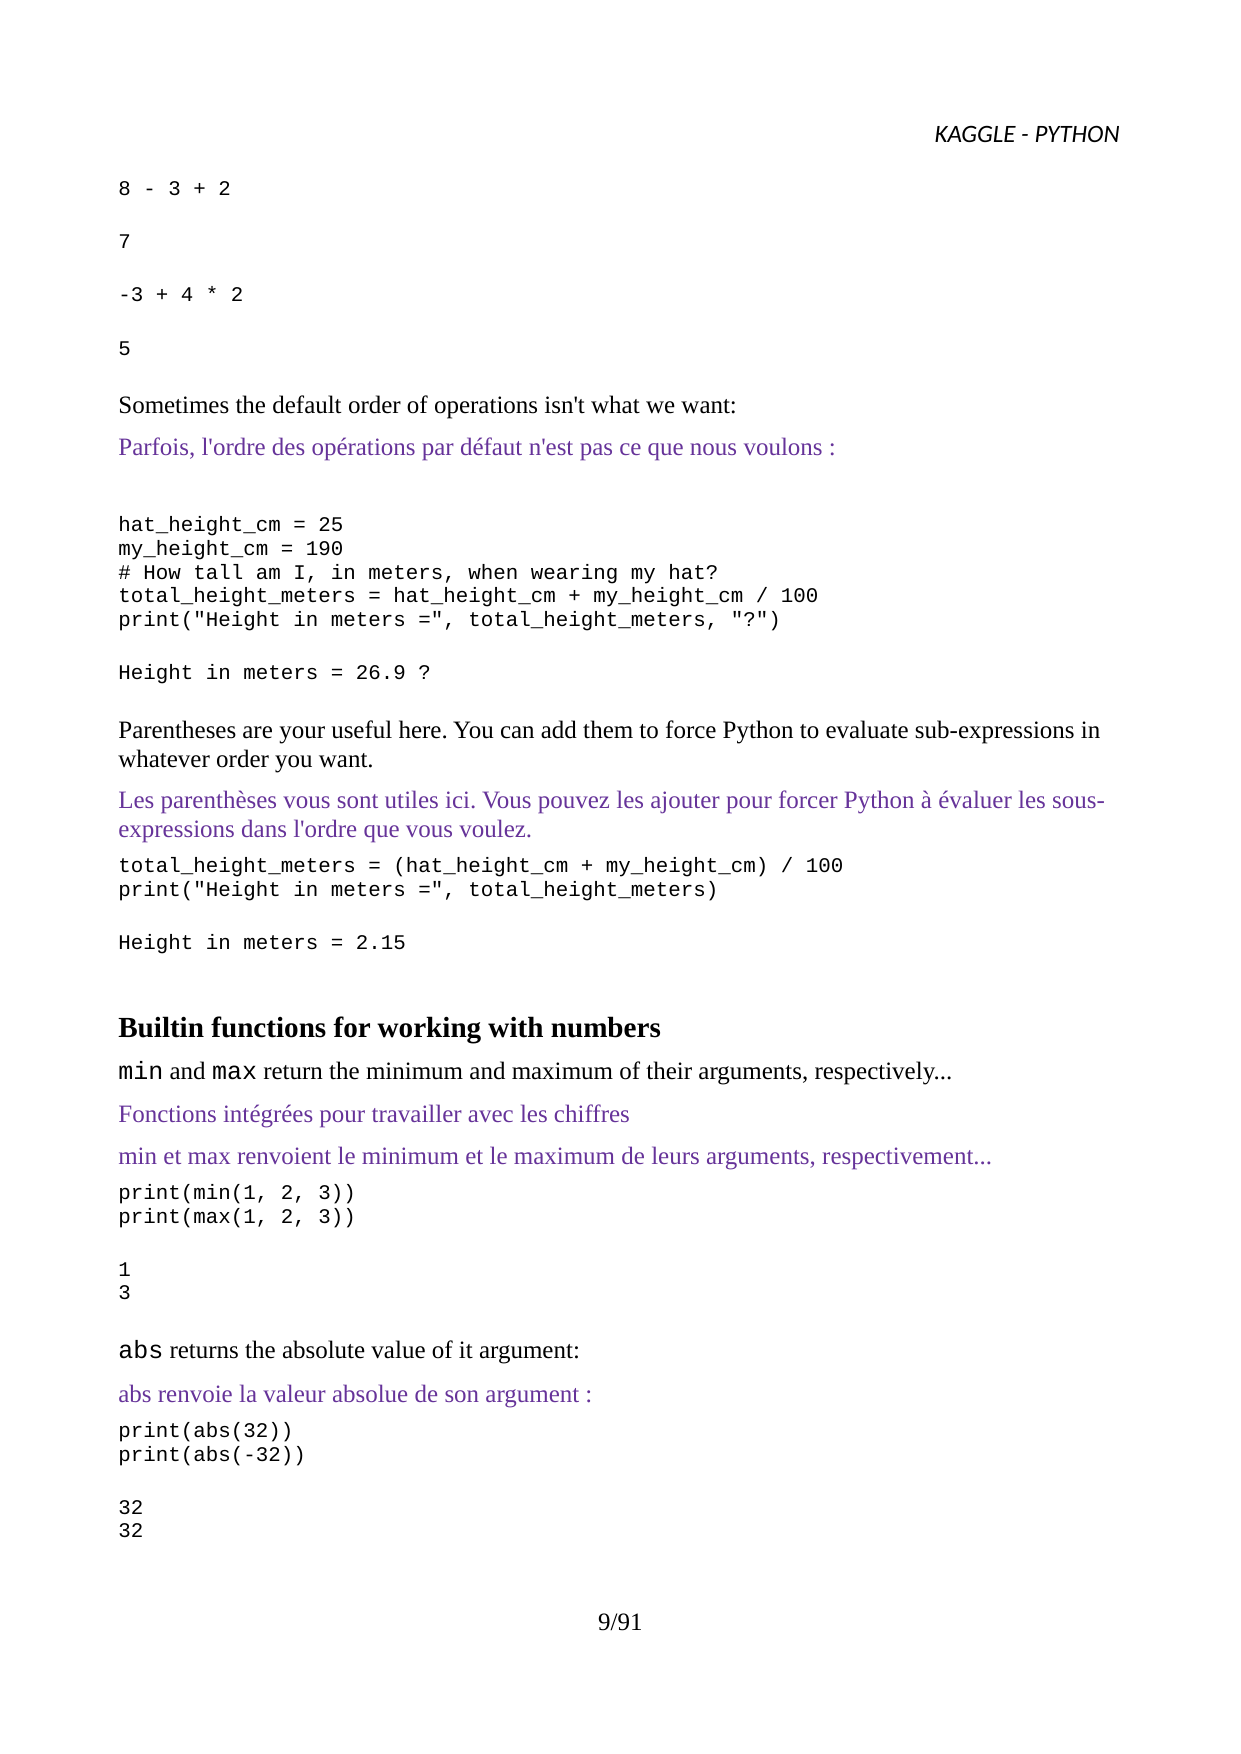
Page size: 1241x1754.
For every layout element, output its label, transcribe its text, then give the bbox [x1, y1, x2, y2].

text 8 - 3 + 2 [118, 178, 1122, 202]
text Parfois, l'ordre des opérations par défaut n'est pas ce que nous voulons : [118, 432, 1122, 461]
text Height in meters = 2.15 [118, 932, 1122, 956]
text # How tall am I, in meters, when wearing my hat? [118, 562, 1122, 585]
text print(abs(32)) [118, 1420, 1122, 1444]
text Height in meters = 26.9 ? [118, 662, 1122, 686]
text 5 [118, 337, 1122, 361]
text min et max renvoient le minimum et le maximum de leurs arguments, respectivement... [118, 1141, 1122, 1169]
text 32 [118, 1497, 1122, 1521]
subtitle Builtin functions for working with numbers [118, 1010, 1122, 1044]
text Fonctions intégrées pour travailler avec les chiffres [118, 1099, 1122, 1128]
text my_height_cm = 190 [118, 538, 1122, 562]
text Sometimes the default order of operations isn't what we want: [118, 391, 1122, 419]
text min and max return the minimum and maximum of their arguments, respectively... [118, 1056, 1122, 1087]
text print(abs(-32)) [118, 1444, 1122, 1467]
text abs renvoie la valeur absolue de son argument : [118, 1379, 1122, 1408]
text 3 [118, 1282, 1122, 1306]
text abs returns the absolute value of it argument: [118, 1336, 1122, 1366]
text total_height_meters = hat_height_cm + my_height_cm / 100 [118, 585, 1122, 609]
text print("Height in meters =", total_height_meters, "?") [118, 609, 1122, 633]
text Les parenthèses vous sont utiles ici. Vous pouvez les ajouter pour forcer Python à évaluer les sous-expressions dans l'ordre que vous voulez. [118, 785, 1122, 843]
text -3 + 4 * 2 [118, 284, 1122, 308]
text hat_height_cm = 25 [118, 514, 1122, 538]
text 7 [118, 231, 1122, 255]
text print(max(1, 2, 3)) [118, 1206, 1122, 1229]
text 1 [118, 1259, 1122, 1282]
text total_height_meters = (hat_height_cm + my_height_cm) / 100 [118, 855, 1122, 879]
text print(min(1, 2, 3)) [118, 1182, 1122, 1206]
text print("Height in meters =", total_height_meters) [118, 879, 1122, 902]
text 32 [118, 1521, 1122, 1544]
text Parentheses are your useful here. You can add them to force Python to evaluate sub-expressions in whatever order you want. [118, 715, 1122, 773]
